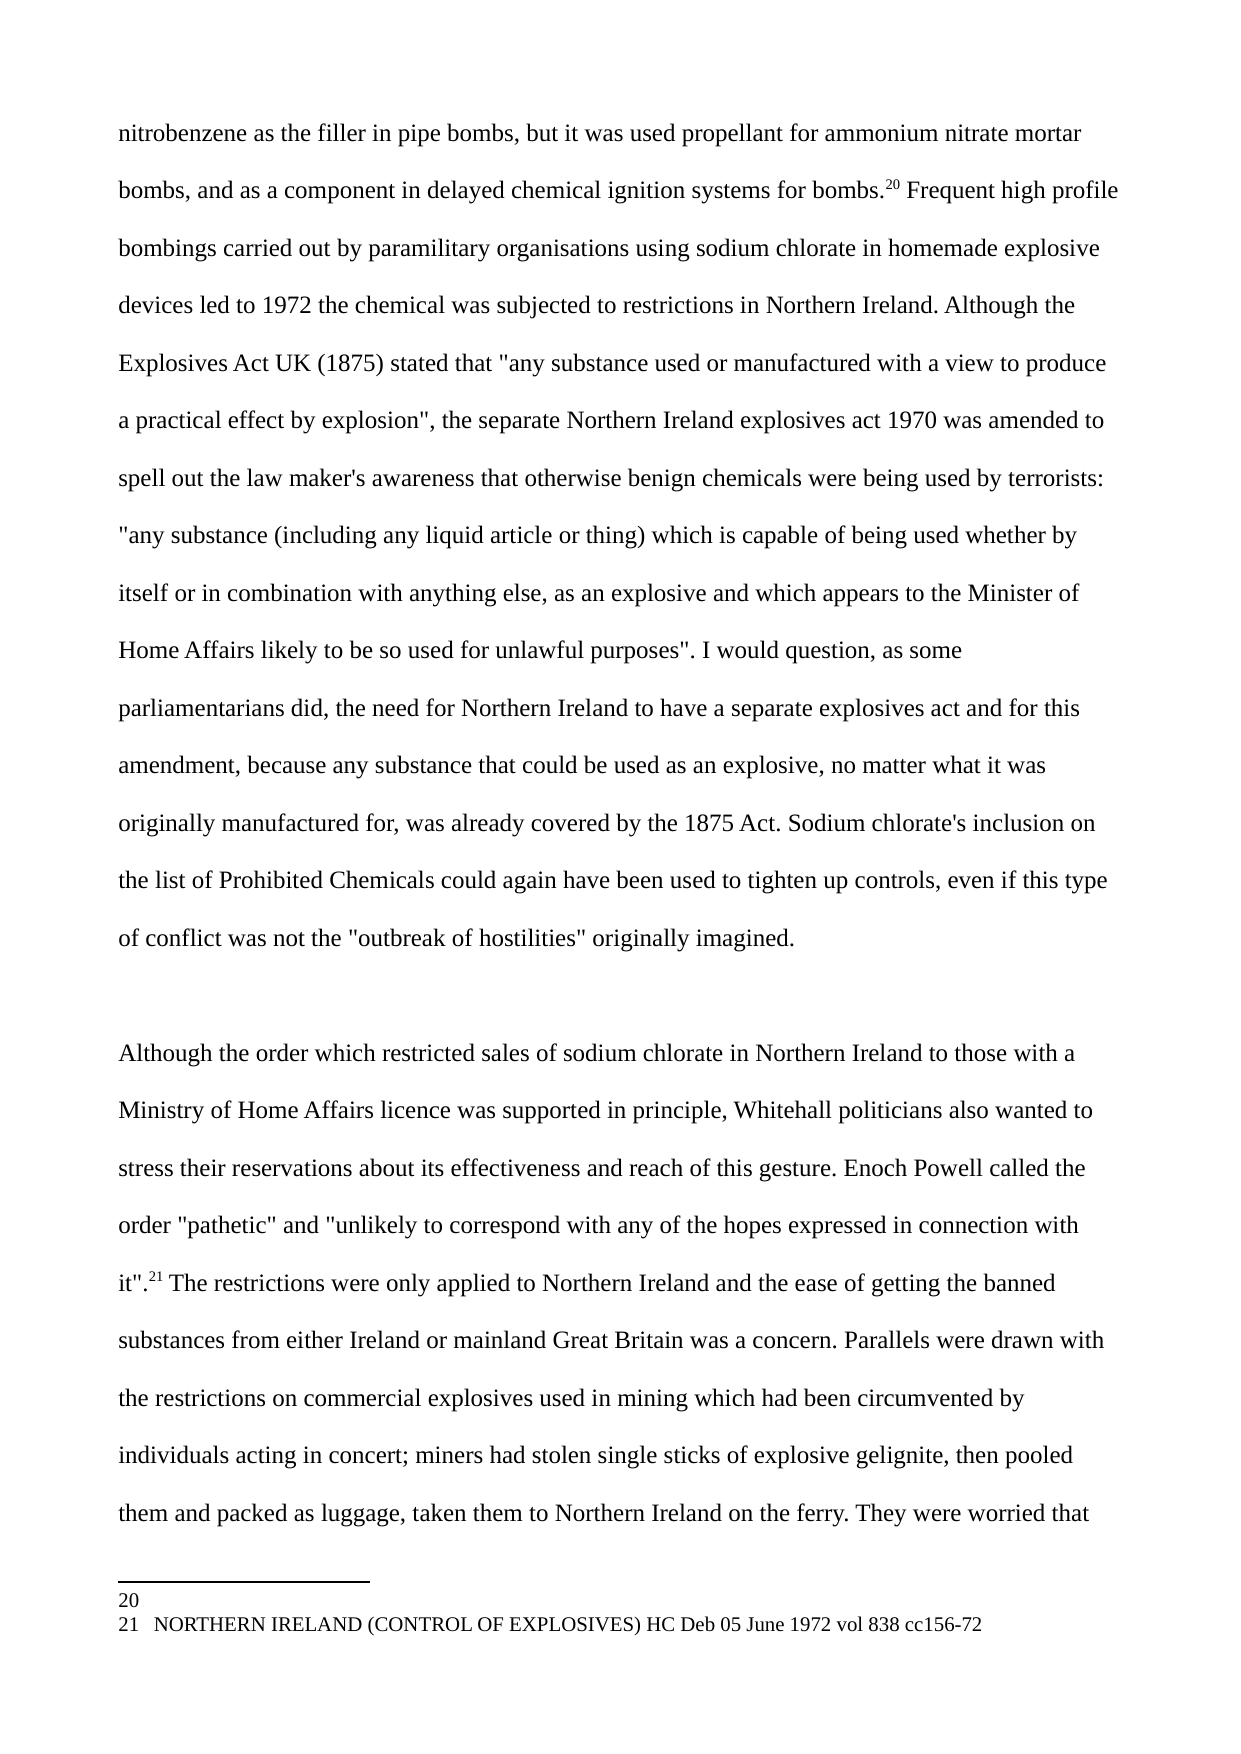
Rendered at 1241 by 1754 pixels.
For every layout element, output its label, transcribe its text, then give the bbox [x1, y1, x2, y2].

text Although the order which restricted sales of sodium chlorate in Northern Ireland to those with a Ministry of Home Affairs licence was supported in principle, Whitehall politicians also wanted to stress their reservations about its effectiveness and reach of this gesture. Enoch Powell called the order "pathetic" and "unlikely to correspond with any of the hopes expressed in connection with it". The restrictions were only applied to Northern Ireland and the ease of getting the banned substances from either Ireland or mainland Great Britain was a concern. Parallels were drawn with the restrictions on commercial explosives used in mining which had been circumvented by individuals acting in concert; miners had stolen single sticks of explosive gelignite, then pooled them and packed as luggage, taken them to Northern Ireland on the ferry. They were worried that [118, 1038, 1122, 1527]
text NORTHERN IRELAND (CONTROL OF EXPLOSIVES) HC Deb 05 June 1972 vol 838 cc156-72 [118, 1612, 1122, 1636]
text nitrobenzene as the filler in pipe bombs, but it was used propellant for ammonium nitrate mortar bombs, and as a component in delayed chemical ignition systems for bombs. Frequent high profile bombings carried out by paramilitary organisations using sodium chlorate in homemade explosive devices led to 1972 the chemical was subjected to restrictions in Northern Ireland. Although the Explosives Act UK (1875) stated that "any substance used or manufactured with a view to produce a practical effect by explosion", the separate Northern Ireland explosives act 1970 was amended to spell out the law maker's awareness that otherwise benign chemicals were being used by terrorists: "any substance (including any liquid article or thing) which is capable of being used whether by itself or in combination with anything else, as an explosive and which appears to the Minister of Home Affairs likely to be so used for unlawful purposes". I would question, as some parliamentarians did, the need for Northern Ireland to have a separate explosives act and for this amendment, because any substance that could be used as an explosive, no matter what it was originally manufactured for, was already covered by the 1875 Act. Sodium chlorate's inclusion on the list of Prohibited Chemicals could again have been used to tighten up controls, even if this type of conflict was not the "outbreak of hostilities" originally imagined. [118, 118, 1122, 952]
